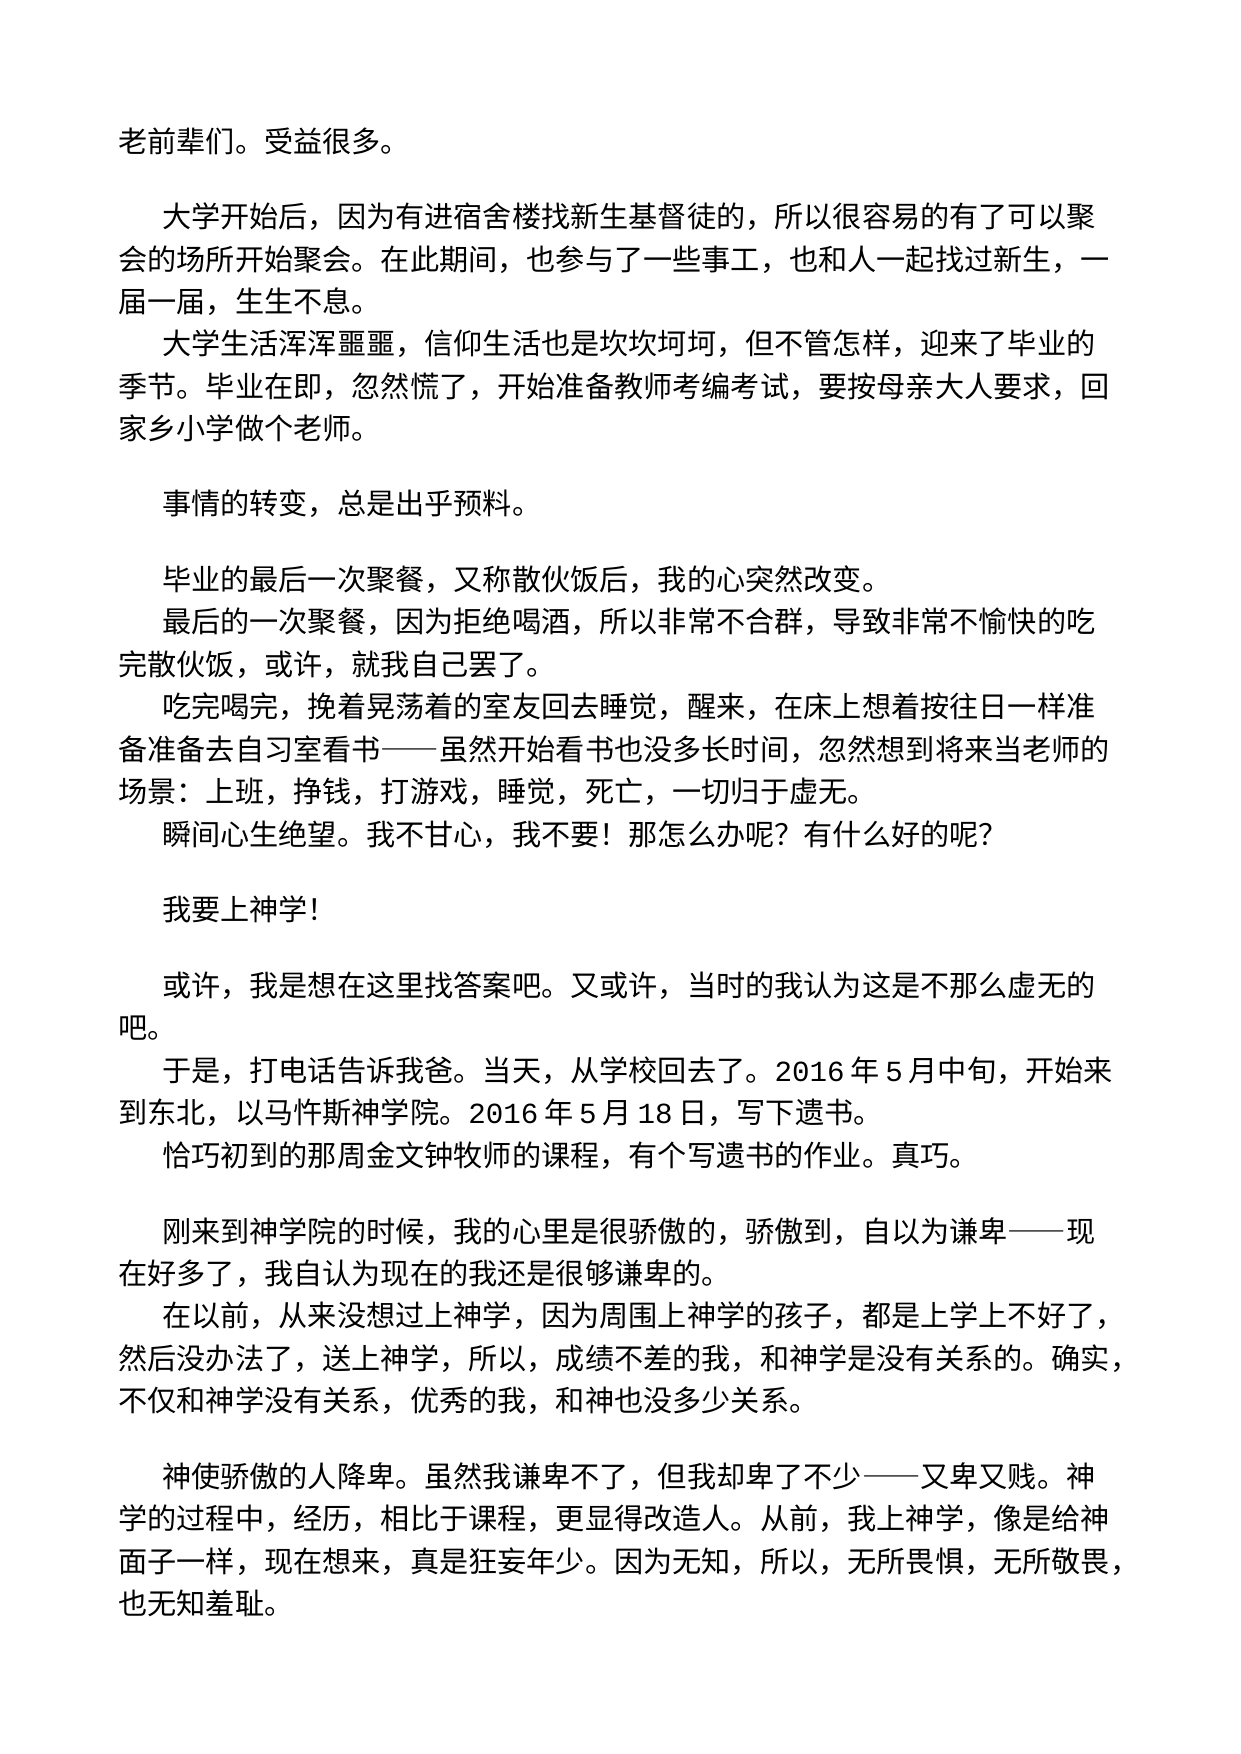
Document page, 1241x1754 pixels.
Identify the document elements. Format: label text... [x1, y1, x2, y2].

text 神使骄傲的人降卑。虽然我谦卑不了，但我却卑了不少——又卑又贱。神学的过程中，经历，相比于课程，更显得改造人。从前，我上神学，像是给神面子一样，现在想来，真是狂妄年少。因为无知，所以，无所畏惧，无所敬畏，也无知羞耻。 [118, 1453, 1122, 1623]
text 吃完喝完，挽着晃荡着的室友回去睡觉，醒来，在床上想着按往日一样准备准备去自习室看书——虽然开始看书也没多长时间，忽然想到将来当老师的场景：上班，挣钱，打游戏，睡觉，死亡，一切归于虚无。 [118, 684, 1122, 811]
text 在以前，从来没想过上神学，因为周围上神学的孩子，都是上学上不好了，然后没办法了，送上神学，所以，成绩不差的我，和神学是没有关系的。确实，不仅和神学没有关系，优秀的我，和神也没多少关系。 [118, 1293, 1122, 1420]
text 事情的转变，总是出乎预料。 [118, 481, 1122, 523]
text 我要上神学！ [118, 887, 1122, 929]
text 于是，打电话告诉我爸。当天，从学校回去了。2016年5月中旬，开始来到东北，以马忤斯神学院。2016年5月18日，写下遗书。 [118, 1047, 1122, 1132]
text 老前辈们。受益很多。 [118, 118, 1122, 160]
text 刚来到神学院的时候，我的心里是很骄傲的，骄傲到，自以为谦卑——现在好多了，我自认为现在的我还是很够谦卑的。 [118, 1208, 1122, 1293]
text 大学开始后，因为有进宿舍楼找新生基督徒的，所以很容易的有了可以聚会的场所开始聚会。在此期间，也参与了一些事工，也和人一起找过新生，一届一届，生生不息。 [118, 193, 1122, 321]
text 或许，我是想在这里找答案吧。又或许，当时的我认为这是不那么虚无的吧。 [118, 962, 1122, 1047]
text 毕业的最后一次聚餐，又称散伙饭后，我的心突然改变。 [118, 556, 1122, 599]
text 恰巧初到的那周金文钟牧师的课程，有个写遗书的作业。真巧。 [118, 1132, 1122, 1175]
text 最后的一次聚餐，因为拒绝喝酒，所以非常不合群，导致非常不愉快的吃完散伙饭，或许，就我自己罢了。 [118, 599, 1122, 684]
text 大学生活浑浑噩噩，信仰生活也是坎坎坷坷，但不管怎样，迎来了毕业的季节。毕业在即，忽然慌了，开始准备教师考编考试，要按母亲大人要求，回家乡小学做个老师。 [118, 321, 1122, 448]
text 瞬间心生绝望。我不甘心，我不要！那怎么办呢？有什么好的呢？ [118, 811, 1122, 854]
